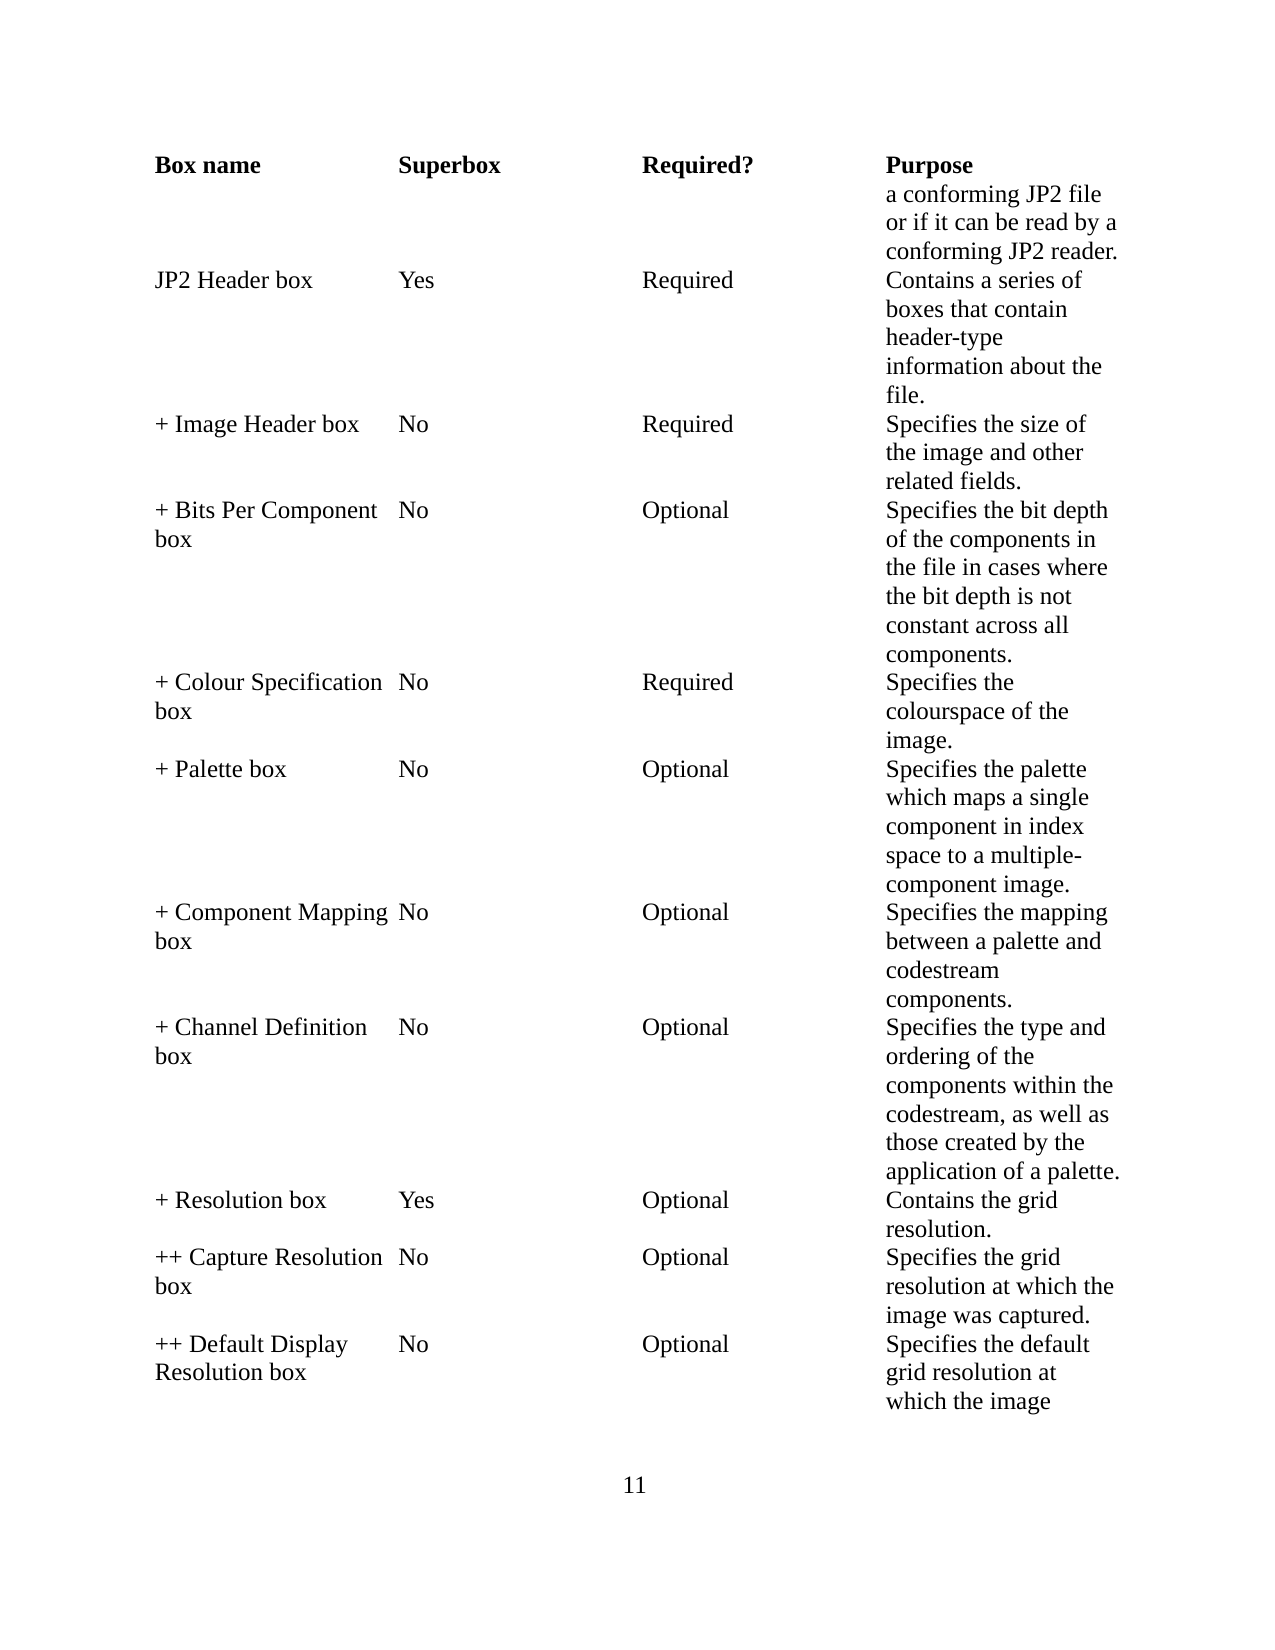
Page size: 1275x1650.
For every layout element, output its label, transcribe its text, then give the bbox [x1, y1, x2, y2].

table_cell + Channel Definition box [150, 1013, 394, 1185]
table_cell + Bits Per Component box [150, 495, 394, 667]
table_cell + Colour Specification box [150, 668, 394, 754]
table_cell Required [638, 668, 881, 754]
table_cell Optional [638, 1329, 881, 1415]
table_cell Specifies the type and ordering of the components within the codestream, as well as those created by the application of a palette. [881, 1013, 1125, 1185]
table_cell + Component Mapping box [150, 898, 394, 1012]
table_cell No [394, 409, 637, 495]
table_cell Optional [638, 754, 881, 897]
table_cell Yes [394, 1185, 637, 1242]
table_cell + Palette box [150, 754, 394, 897]
table_cell + Image Header box [150, 409, 394, 495]
table_cell Optional [638, 1243, 881, 1329]
table_cell Specifies the mapping between a palette and codestream components. [881, 898, 1125, 1012]
table_cell No [394, 1329, 637, 1415]
table_cell Optional [638, 1185, 881, 1242]
table_cell No [394, 495, 637, 667]
table_cell Specifies the default grid resolution at which the image [881, 1329, 1125, 1415]
table_cell [638, 179, 881, 265]
table_cell [394, 179, 637, 265]
table_cell Optional [638, 495, 881, 667]
table_cell Optional [638, 898, 881, 1012]
table_cell ++ Capture Resolution box [150, 1243, 394, 1329]
table_cell Contains the grid resolution. [881, 1185, 1125, 1242]
table_header Box name [150, 150, 394, 179]
table_header Required? [638, 150, 881, 179]
table_cell + Resolution box [150, 1185, 394, 1242]
table_cell No [394, 668, 637, 754]
table_cell Required [638, 265, 881, 409]
table_header Superbox [394, 150, 637, 179]
table_cell No [394, 1013, 637, 1185]
table_cell Specifies the palette which maps a single component in index space to a multiple-component image. [881, 754, 1125, 897]
table_cell Specifies the size of the image and other related fields. [881, 409, 1125, 495]
table_cell No [394, 754, 637, 897]
table_cell Contains a series of boxes that contain header-type information about the file. [881, 265, 1125, 409]
table_cell [150, 179, 394, 265]
table_cell No [394, 898, 637, 1012]
table_cell Specifies the bit depth of the components in the file in cases where the bit depth is not constant across all components. [881, 495, 1125, 667]
table_cell JP2 Header box [150, 265, 394, 409]
table_cell Yes [394, 265, 637, 409]
table_cell a conforming JP2 file or if it can be read by a conforming JP2 reader. [881, 179, 1125, 265]
table_cell Required [638, 409, 881, 495]
table_header Purpose [881, 150, 1125, 179]
table_cell No [394, 1243, 637, 1329]
table_cell Optional [638, 1013, 881, 1185]
table_cell ++ Default Display Resolution box [150, 1329, 394, 1415]
table_cell Specifies the grid resolution at which the image was captured. [881, 1243, 1125, 1329]
table_cell Specifies the colourspace of the image. [881, 668, 1125, 754]
